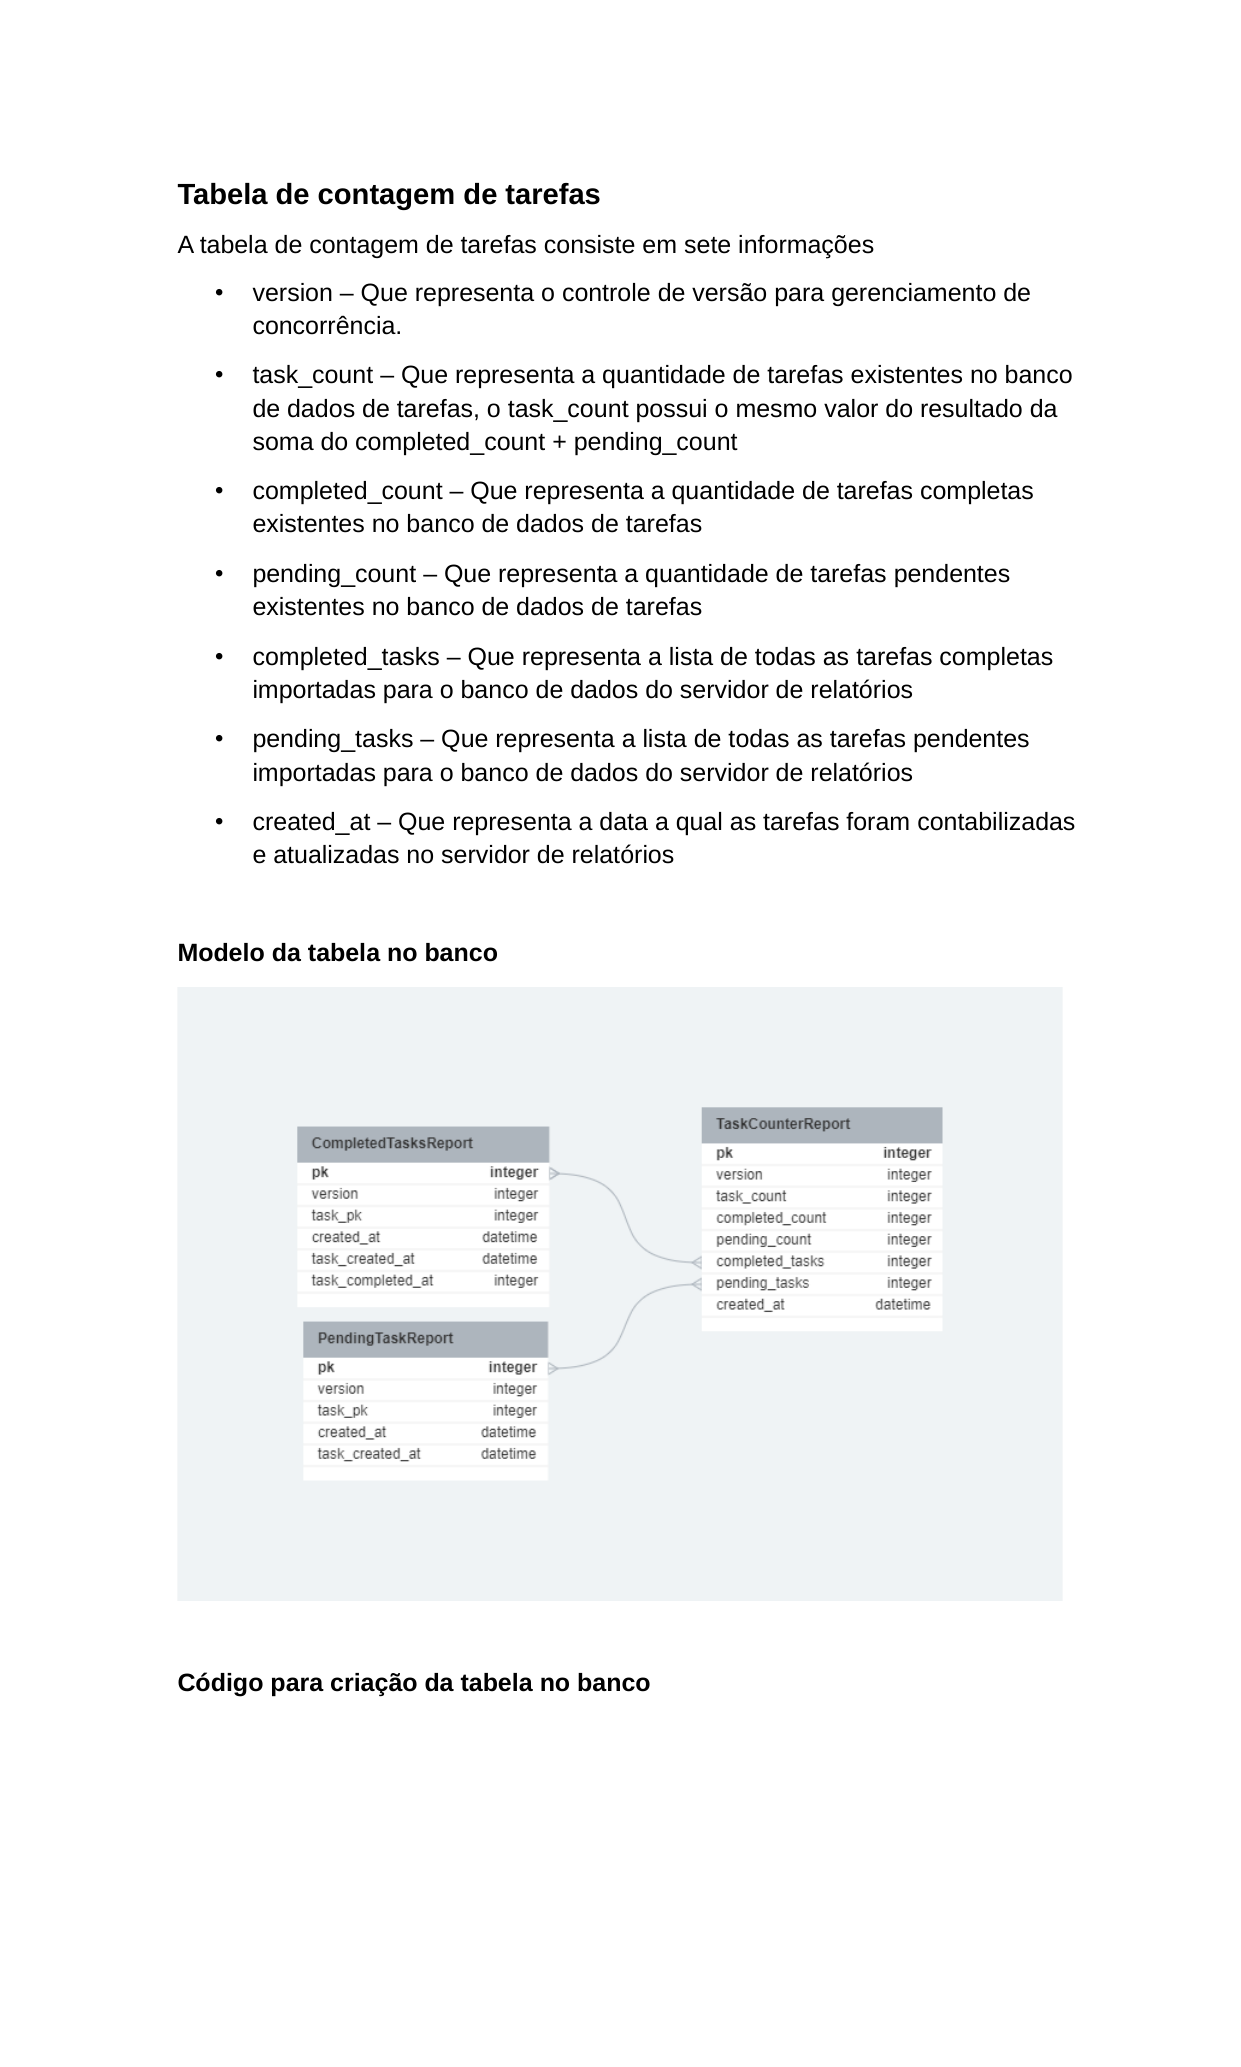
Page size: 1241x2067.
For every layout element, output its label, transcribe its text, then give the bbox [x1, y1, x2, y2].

list task_count – Que representa a quantidade de tarefas existentes no banco de dados de tarefas, o task_count possui o mesmo valor do resultado da soma do completed_count + pending_count [215, 361, 1093, 455]
list pending_tasks – Que representa a lista de todas as tarefas pendentes importadas para o banco de dados do servidor de relatórios [215, 724, 1093, 786]
text A tabela de contagem de tarefas consiste em sete informações [177, 230, 1093, 259]
list created_at – Que representa a data a qual as tarefas foram contabilizadas e atualizadas no servidor de relatórios [215, 807, 1093, 869]
list version – Que representa o controle de versão para gerenciamento de concorrência. [215, 278, 1093, 339]
text Código para criação da tabela no banco [177, 1668, 1093, 1697]
picture [177, 987, 1063, 1601]
list completed_tasks – Que representa a lista de todas as tarefas completas importadas para o banco de dados do servidor de relatórios [215, 642, 1093, 703]
list pending_count – Que representa a quantidade de tarefas pendentes existentes no banco de dados de tarefas [215, 559, 1093, 621]
list completed_count – Que representa a quantidade de tarefas completas existentes no banco de dados de tarefas [215, 476, 1093, 538]
text Modelo da tabela no banco [177, 937, 1093, 966]
text Tabela de contagem de tarefas [177, 177, 1093, 211]
